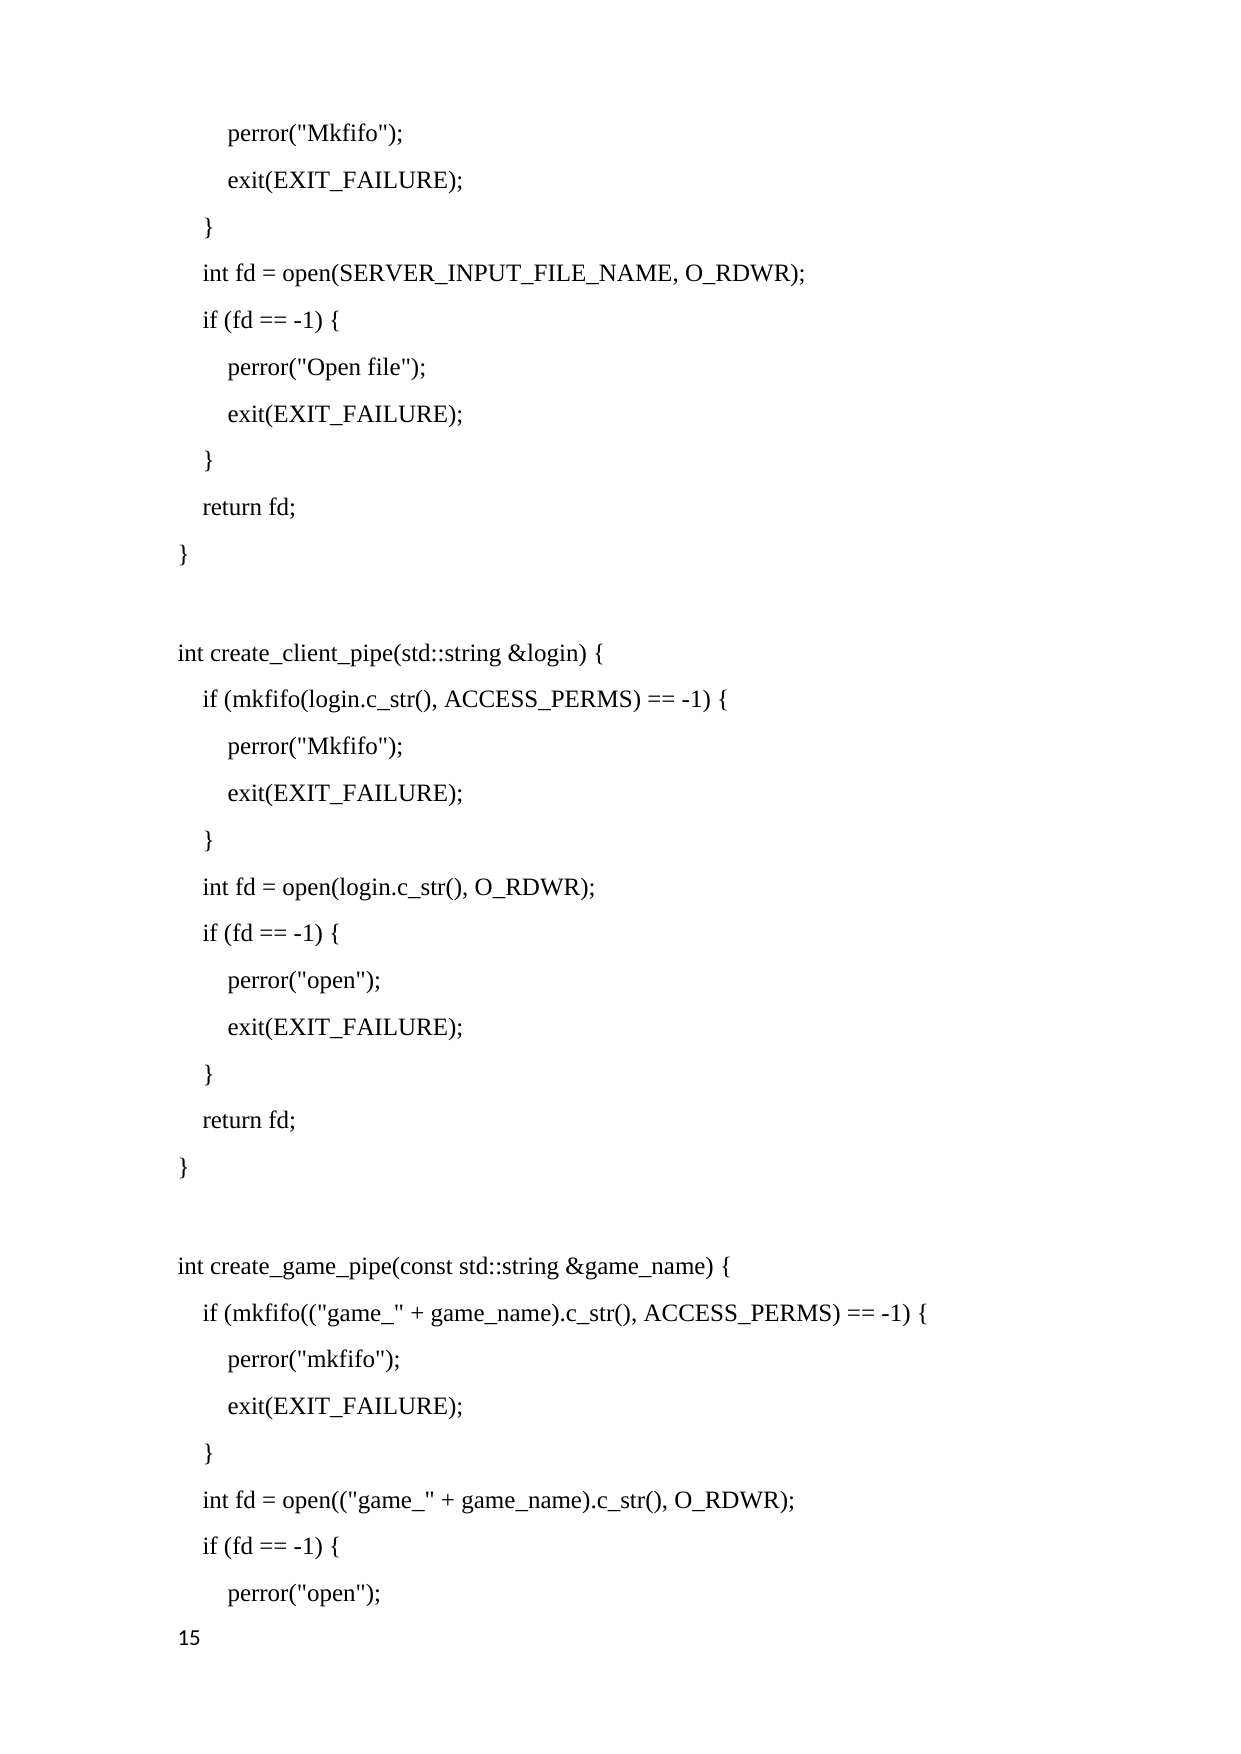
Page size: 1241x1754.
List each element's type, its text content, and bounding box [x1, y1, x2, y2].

text } [177, 1438, 1152, 1467]
text if (fd == -1) { [177, 918, 1152, 947]
text if (mkfifo(("game_" + game_name).c_str(), ACCESS_PERMS) == -1) { [177, 1298, 1152, 1326]
text exit(EXIT_FAILURE); [177, 1391, 1152, 1420]
text perror("Open file"); [177, 352, 1152, 381]
text perror("mkfifo"); [177, 1344, 1152, 1373]
text int fd = open(SERVER_INPUT_FILE_NAME, O_RDWR); [177, 258, 1152, 287]
text perror("Mkfifo"); [177, 731, 1152, 760]
text perror("open"); [177, 965, 1152, 994]
text } [177, 825, 1152, 853]
text if (fd == -1) { [177, 1531, 1152, 1560]
text } [177, 212, 1152, 240]
text int create_client_pipe(std::string &login) { [177, 638, 1152, 666]
text } [177, 1059, 1152, 1087]
text if (mkfifo(login.c_str(), ACCESS_PERMS) == -1) { [177, 684, 1152, 713]
text perror("Mkfifo"); [177, 118, 1152, 147]
text int create_game_pipe(const std::string &game_name) { [177, 1251, 1152, 1279]
text } [177, 539, 1152, 568]
text perror("open"); [177, 1578, 1152, 1607]
text exit(EXIT_FAILURE); [177, 1012, 1152, 1041]
text int fd = open(login.c_str(), O_RDWR); [177, 872, 1152, 900]
text return fd; [177, 1105, 1152, 1134]
text exit(EXIT_FAILURE); [177, 165, 1152, 194]
text exit(EXIT_FAILURE); [177, 399, 1152, 427]
text int fd = open(("game_" + game_name).c_str(), O_RDWR); [177, 1485, 1152, 1513]
text } [177, 446, 1152, 474]
text } [177, 1152, 1152, 1181]
text exit(EXIT_FAILURE); [177, 778, 1152, 807]
text if (fd == -1) { [177, 305, 1152, 334]
text return fd; [177, 492, 1152, 521]
